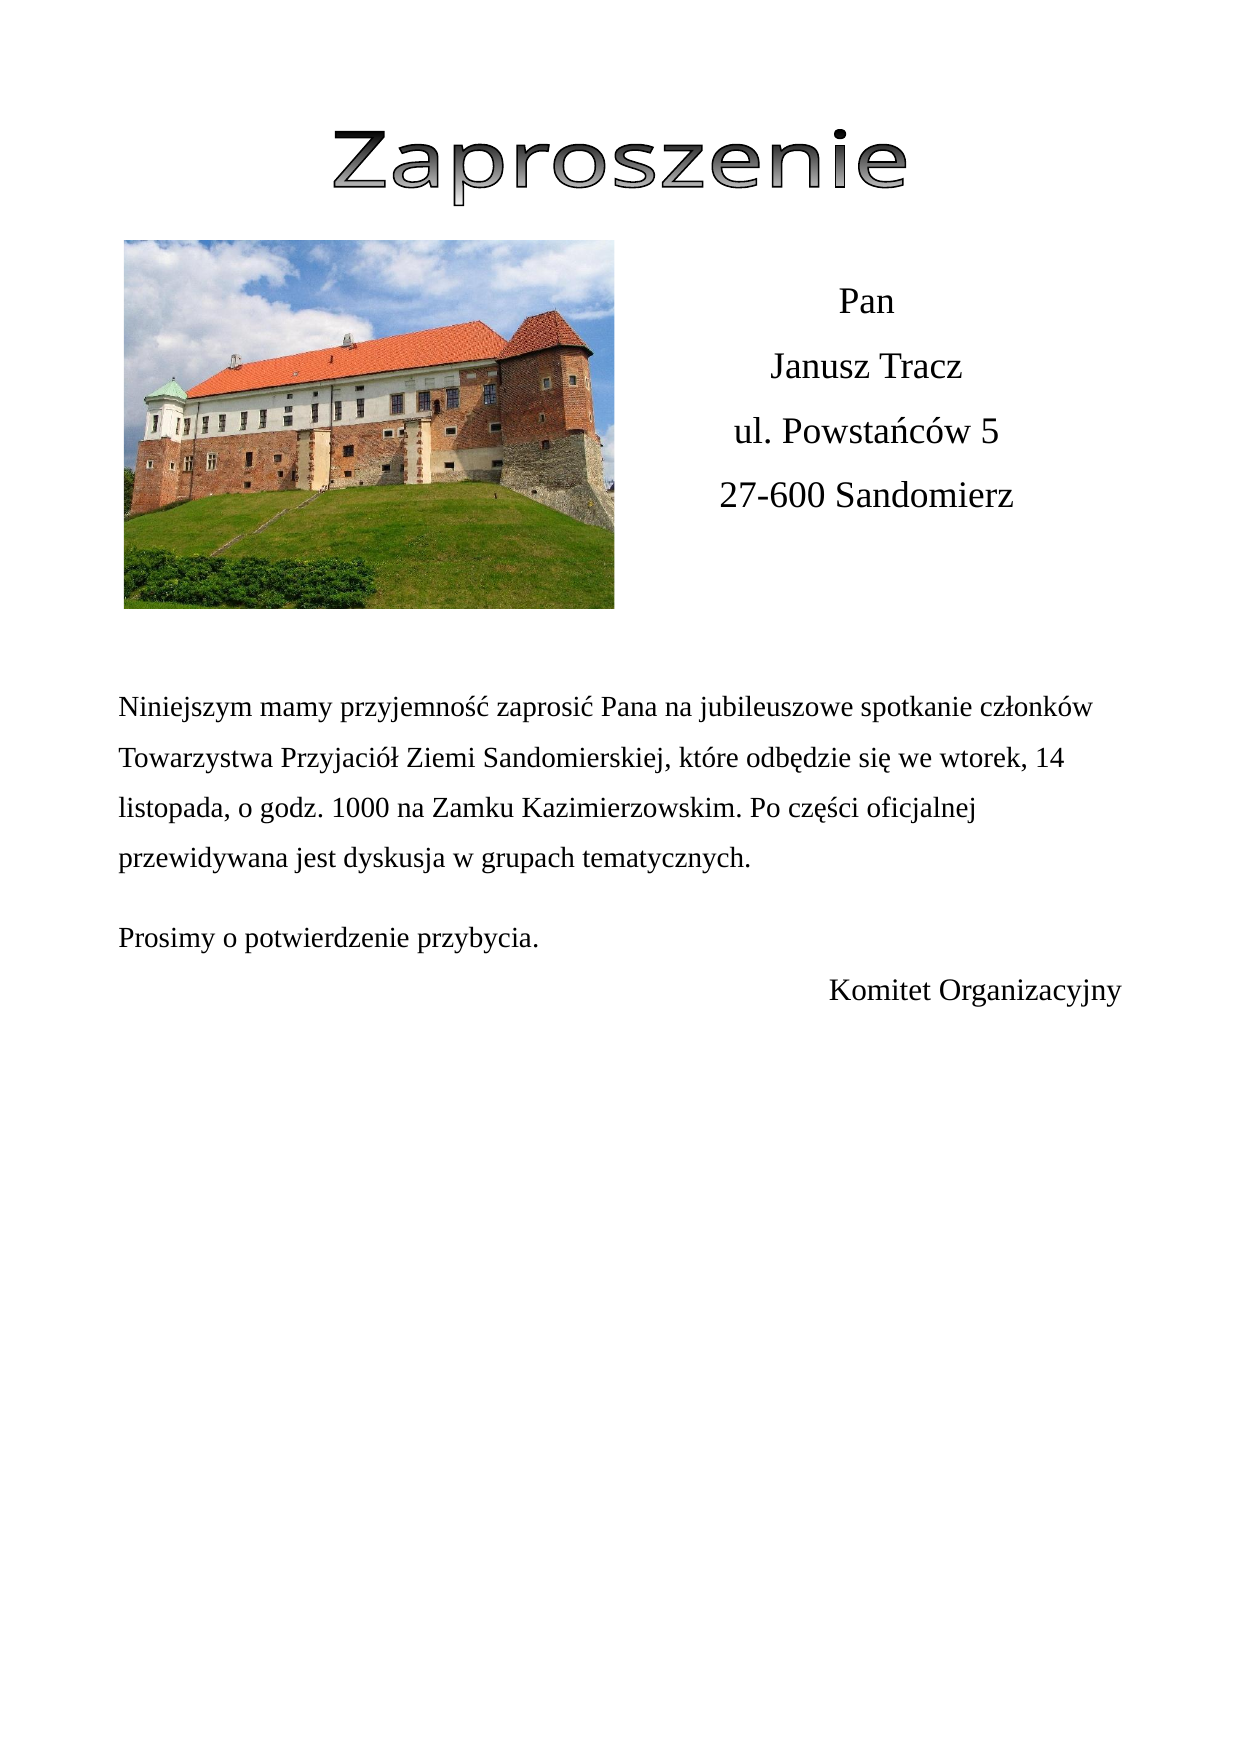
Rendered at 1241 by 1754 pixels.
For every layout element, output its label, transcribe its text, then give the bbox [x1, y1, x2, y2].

text Janusz Tracz [645, 343, 1087, 387]
text Pan [645, 279, 1087, 322]
text Komitet Organizacyjny [118, 971, 1122, 1007]
text Niniejszym mamy przyjemność zaprosić Pana na jubileuszowe spotkanie członków Towarzystwa Przyjaciół Ziemi Sandomierskiej, które odbędzie się we wtorek, 14 listopada, o godz. 1000 na Zamku Kazimierzowskim. Po części oficjalnej przewidywana jest dyskusja w grupach tematycznych. [118, 689, 1122, 874]
text Prosimy o potwierdzenie przybycia. [118, 920, 1122, 954]
picture [123, 240, 615, 609]
text 27-600 Sandomierz [645, 473, 1087, 516]
table_header [118, 235, 620, 643]
table_header [620, 235, 1122, 643]
text ul. Powstańców 5 [645, 408, 1087, 451]
